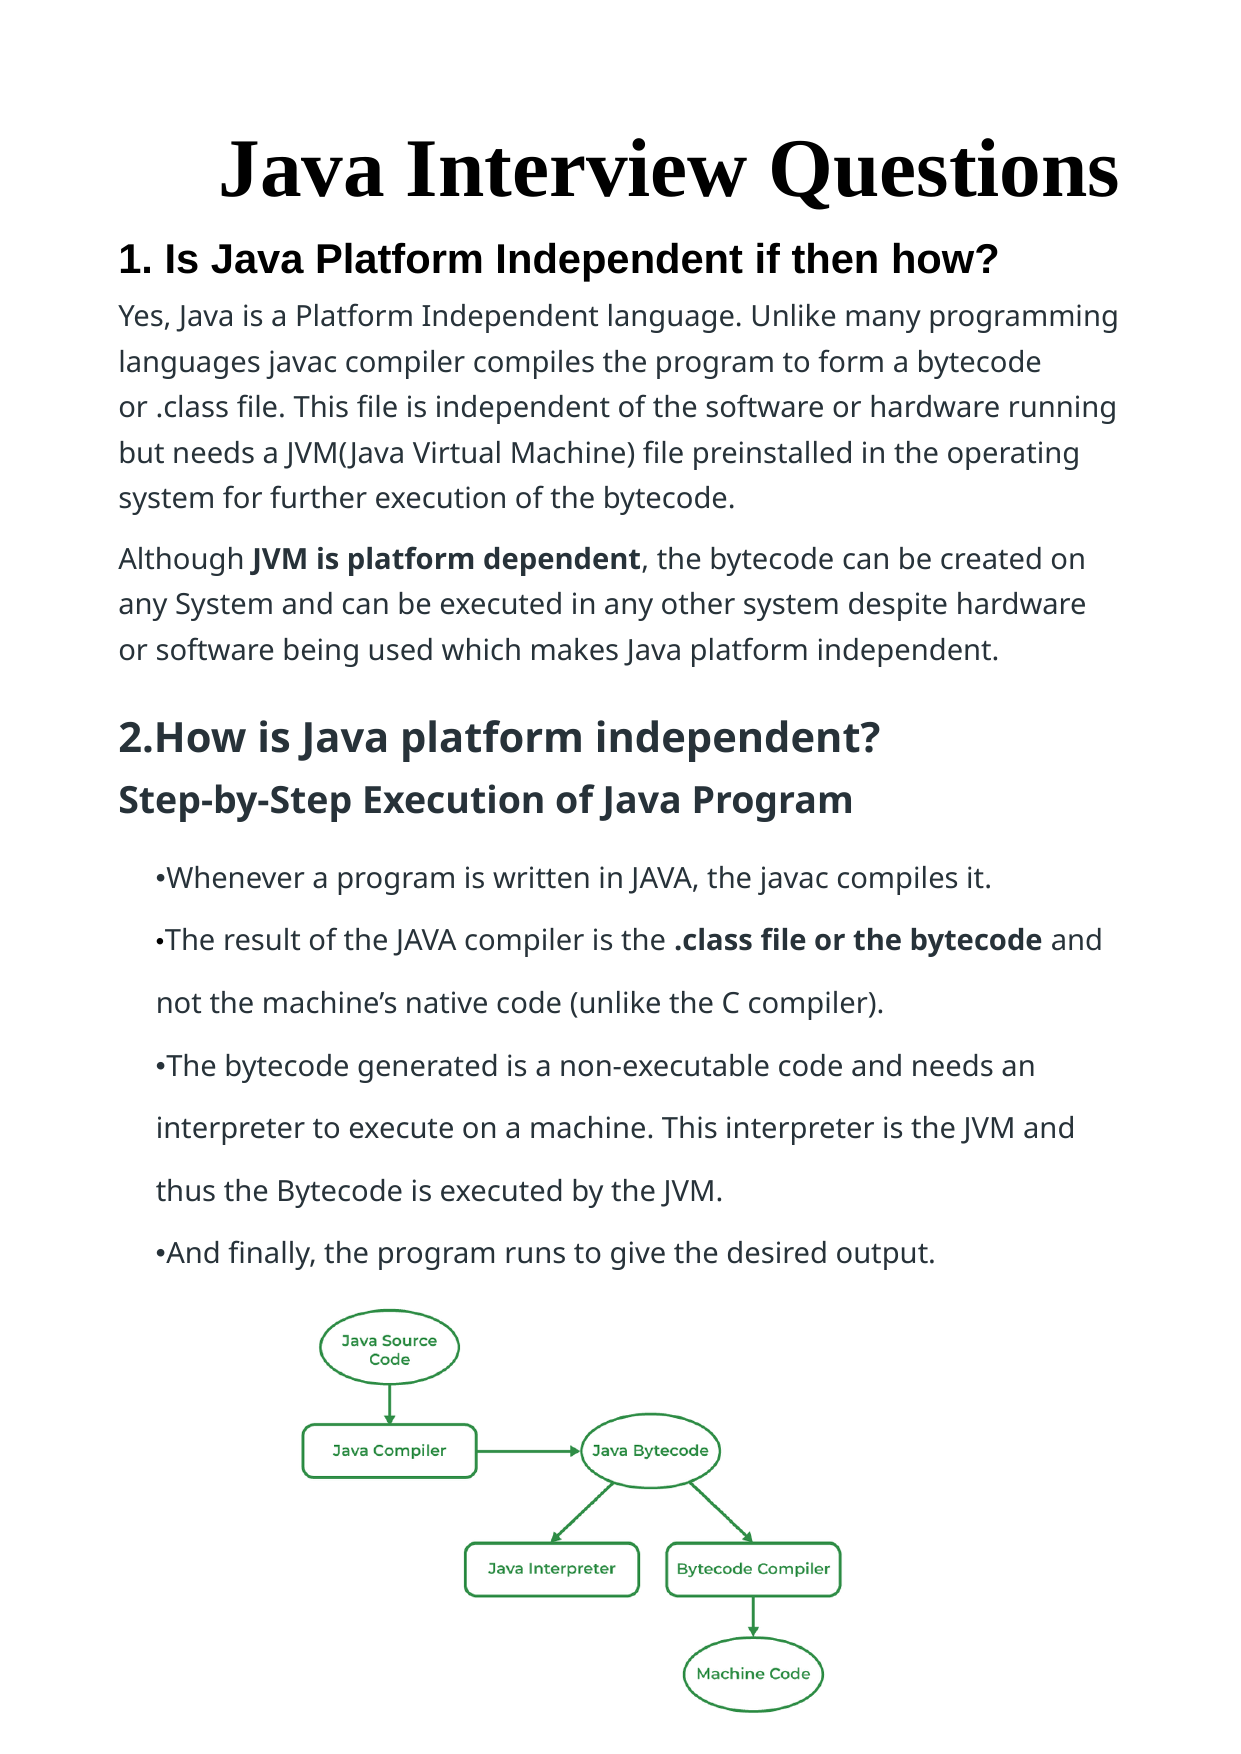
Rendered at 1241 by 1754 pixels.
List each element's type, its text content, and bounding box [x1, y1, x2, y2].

list The result of the JAVA compiler is the .class file or the bytecode and not the machine’s native code (unlike the C compiler). [156, 920, 1122, 1022]
subtitle Step-by-Step Execution of Java Program [118, 773, 1122, 824]
picture [279, 1290, 862, 1731]
list Whenever a program is written in JAVA, the javac compiles it. [156, 857, 1122, 897]
list The bytecode generated is a non-executable code and needs an interpreter to execute on a machine. This interpreter is the JVM and thus the Bytecode is executed by the JVM. [156, 1045, 1122, 1210]
text Yes, Java is a Platform Independent language. Unlike many programming languages javac compiler compiles the program to form a bytecode or .class file. This file is independent of the software or hardware running but needs a JVM(Java Virtual Machine) file preinstalled in the operating system for further execution of the bytecode. [118, 295, 1122, 517]
text Java Interview Questions [118, 118, 1122, 214]
list And finally, the program runs to give the desired output. [156, 1233, 1122, 1272]
text Although JVM is platform dependent, the bytecode can be created on any System and can be executed in any other system despite hardware or software being used which makes Java platform independent. [118, 538, 1122, 669]
text 2.How is Java platform independent? [118, 708, 1122, 764]
subtitle 1. Is Java Platform Independent if then how? [118, 235, 1122, 283]
